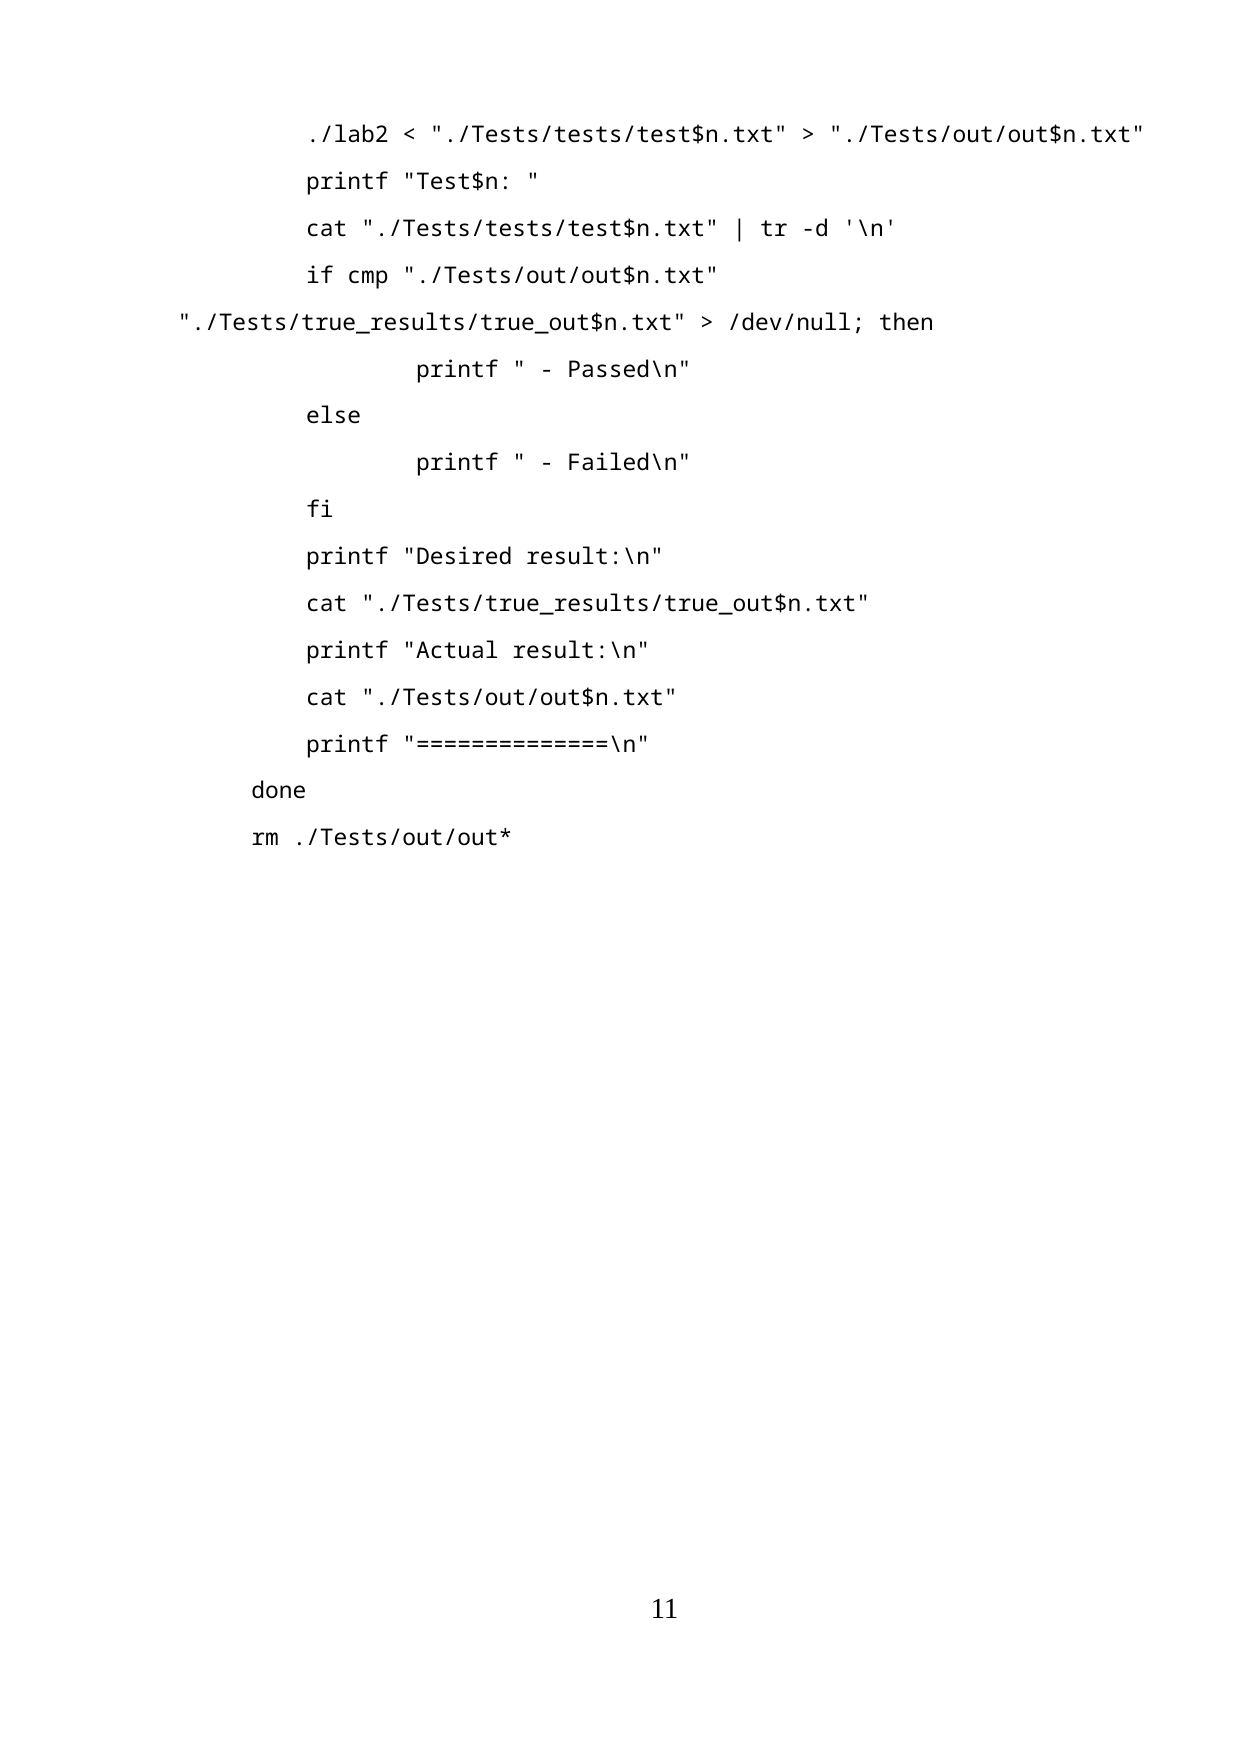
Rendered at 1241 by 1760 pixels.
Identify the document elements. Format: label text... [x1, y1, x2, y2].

text ./lab2 < "./Tests/tests/test$n.txt" > "./Tests/out/out$n.txt" [177, 118, 1152, 149]
text done [177, 774, 1152, 806]
text printf "Desired result:\n" [177, 540, 1152, 571]
text printf " - Passed\n" [177, 352, 1152, 384]
text if cmp "./Tests/out/out$n.txt" "./Tests/true_results/true_out$n.txt" > /dev/null; then [177, 259, 1152, 337]
text printf "Actual result:\n" [177, 634, 1152, 665]
text cat "./Tests/true_results/true_out$n.txt" [177, 587, 1152, 618]
text fi [177, 493, 1152, 524]
text printf "Test$n: " [177, 165, 1152, 196]
text rm ./Tests/out/out* [177, 821, 1152, 852]
text cat "./Tests/tests/test$n.txt" | tr -d '\n' [177, 212, 1152, 243]
text printf "==============\n" [177, 727, 1152, 759]
text else [177, 399, 1152, 431]
text printf " - Failed\n" [177, 446, 1152, 477]
text cat "./Tests/out/out$n.txt" [177, 681, 1152, 712]
